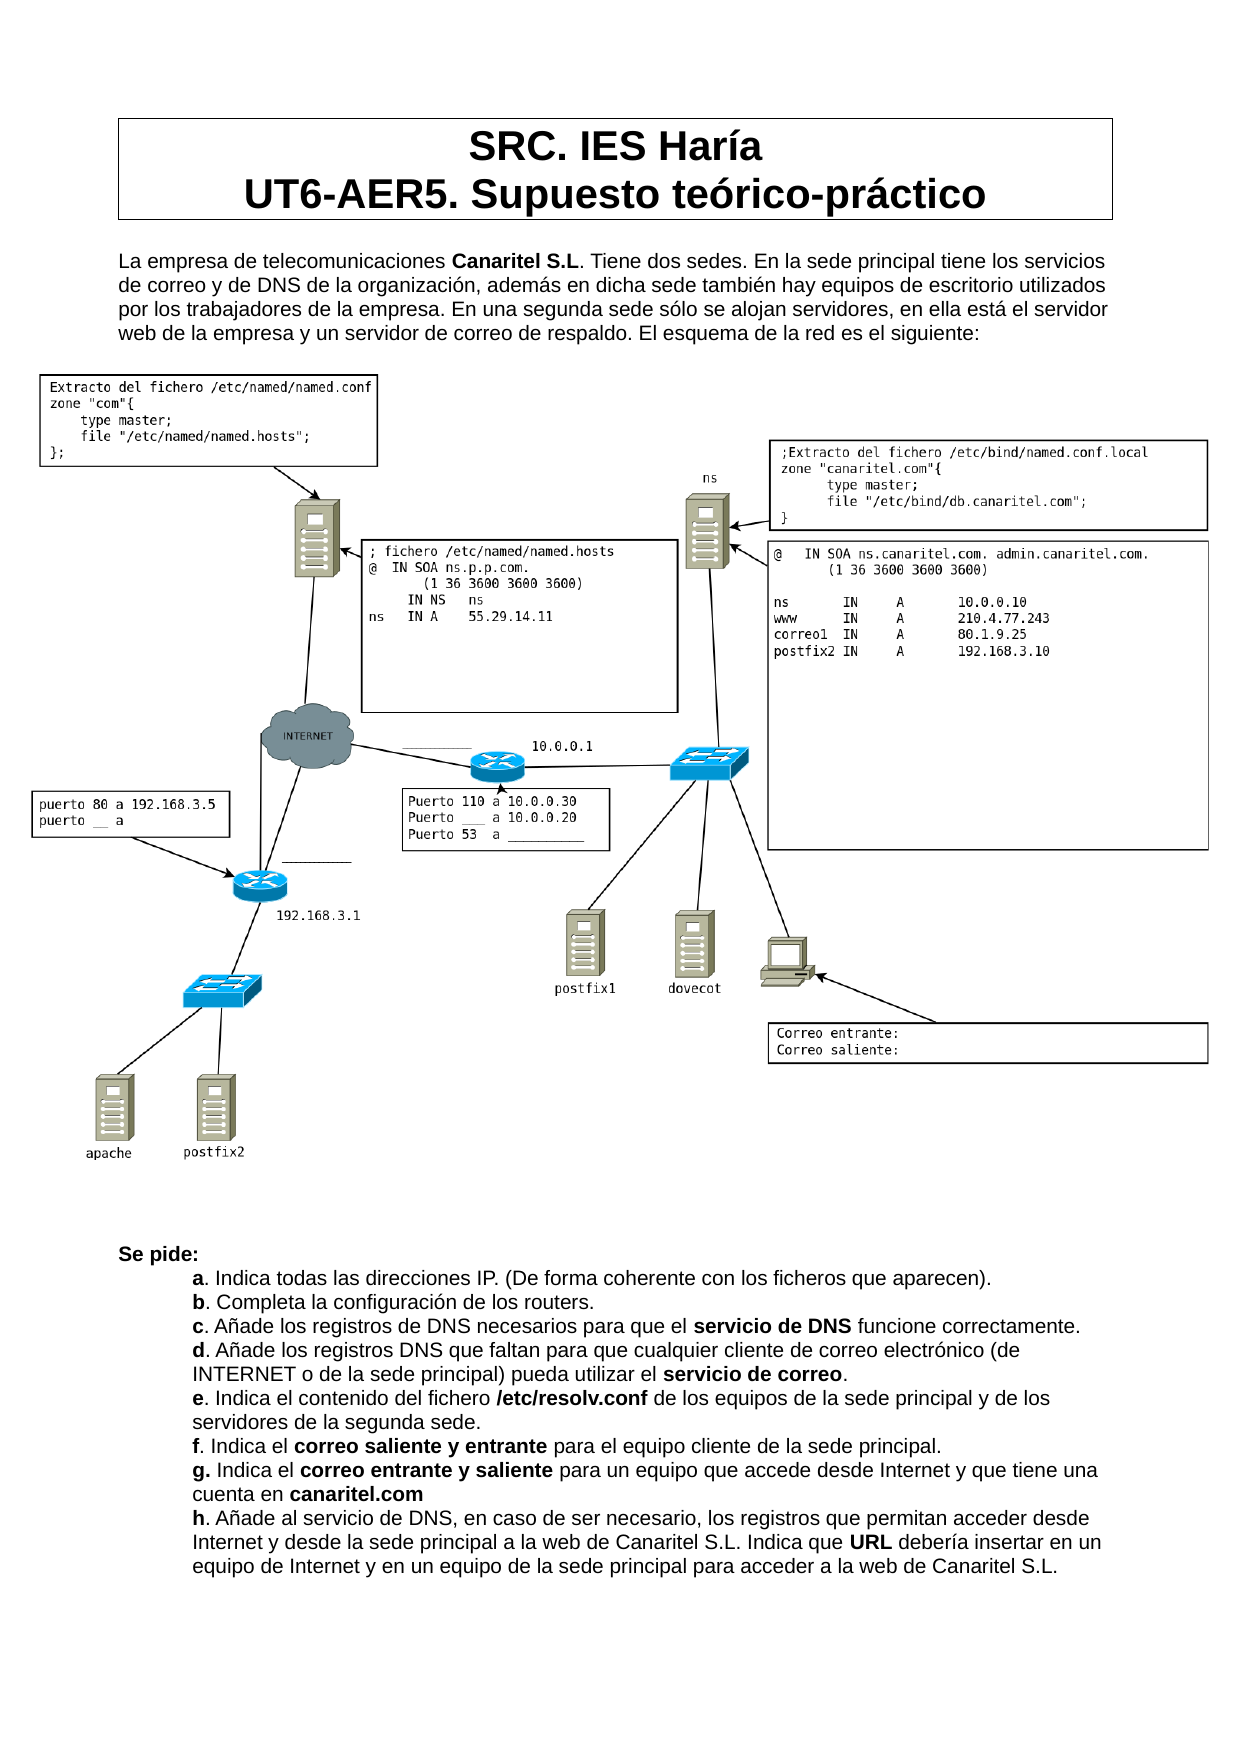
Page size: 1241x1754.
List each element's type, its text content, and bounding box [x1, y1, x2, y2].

text c. Añade los registros de DNS necesarios para que el servicio de DNS funcione correctamente. [192, 1314, 1122, 1338]
text h. Añade al servicio de DNS, en caso de ser necesario, los registros que permitan acceder desde Internet y desde la sede principal a la web de Canaritel S.L. Indica que URL debería insertar en un equipo de Internet y en un equipo de la sede principal para acceder a la web de Canaritel S.L. [192, 1506, 1122, 1577]
text e. Indica el contenido del fichero /etc/resolv.conf de los equipos de la sede principal y de los servidores de la segunda sede. [192, 1386, 1122, 1434]
text b. Completa la configuración de los routers. [192, 1290, 1122, 1314]
text UT6-AER5. Supuesto teórico-práctico [119, 166, 1112, 219]
text a. Indica todas las direcciones IP. (De forma coherente con los ficheros que aparecen). [192, 1266, 1122, 1290]
text d. Añade los registros DNS que faltan para que cualquier cliente de correo electrónico (de INTERNET o de la sede principal) pueda utilizar el servicio de correo. [192, 1338, 1122, 1386]
text f. Indica el correo saliente y entrante para el equipo cliente de la sede principal. [192, 1434, 1122, 1458]
picture [31, 374, 1209, 1160]
text Se pide: [118, 1242, 1122, 1266]
text SRC. IES Haría [119, 119, 1112, 166]
text g. Indica el correo entrante y saliente para un equipo que accede desde Internet y que tiene una cuenta en canaritel.com [192, 1458, 1122, 1506]
text La empresa de telecomunicaciones Canaritel S.L. Tiene dos sedes. En la sede principal tiene los servicios de correo y de DNS de la organización, además en dicha sede también hay equipos de escritorio utilizados por los trabajadores de la empresa. En una segunda sede sólo se alojan servidores, en ella está el servidor web de la empresa y un servidor de correo de respaldo. El esquema de la red es el siguiente: [118, 249, 1122, 345]
